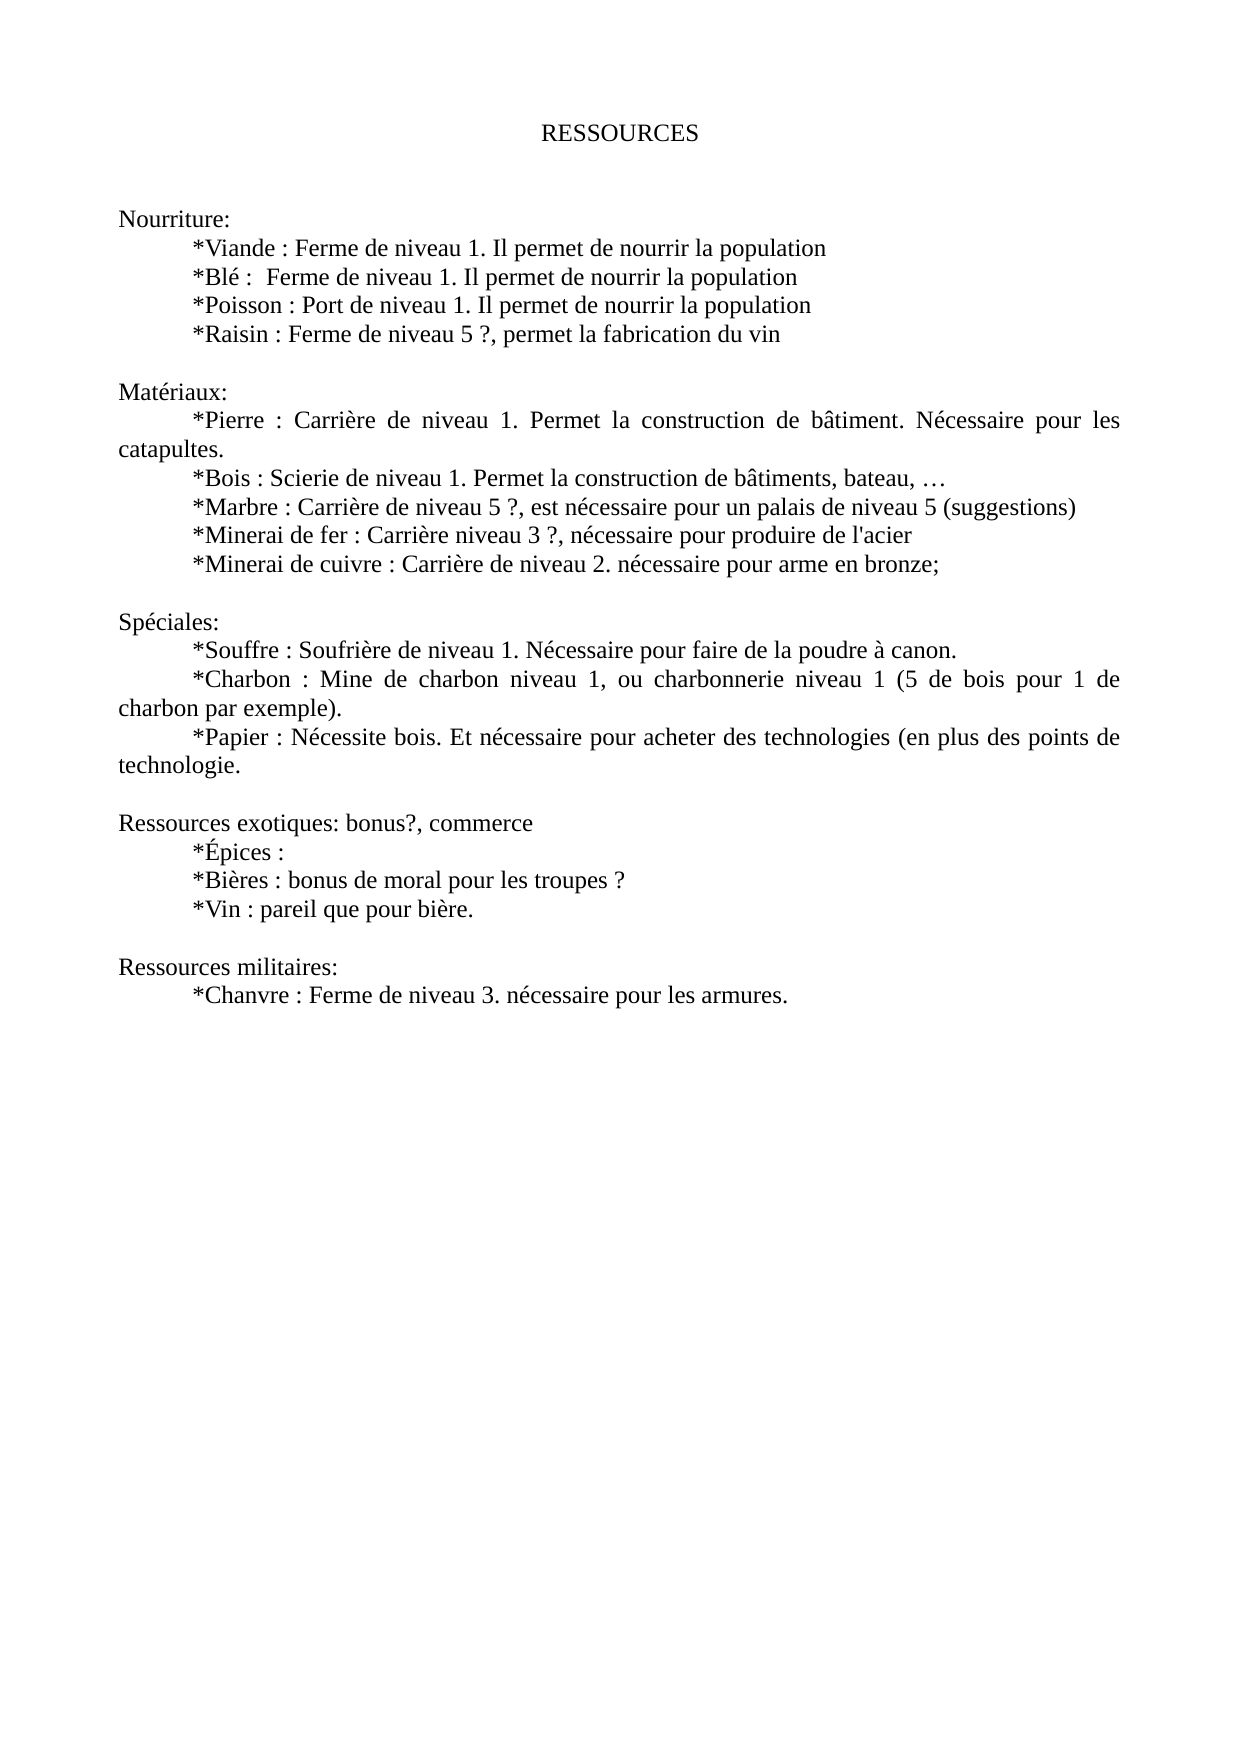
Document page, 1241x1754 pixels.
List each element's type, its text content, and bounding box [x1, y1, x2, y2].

text Spéciales: [118, 607, 1122, 636]
text *Bières : bonus de moral pour les troupes ? [118, 866, 1122, 894]
text RESSOURCES [118, 118, 1122, 147]
text Matériaux: [118, 377, 1122, 406]
text *Pierre : Carrière de niveau 1. Permet la construction de bâtiment. Nécessaire pour les catapultes. [118, 406, 1122, 463]
text *Raisin : Ferme de niveau 5 ?, permet la fabrication du vin [118, 319, 1122, 348]
text *Vin : pareil que pour bière. [118, 894, 1122, 923]
text *Viande : Ferme de niveau 1. Il permet de nourrir la population [118, 233, 1122, 262]
text *Minerai de cuivre : Carrière de niveau 2. nécessaire pour arme en bronze; [118, 549, 1122, 578]
text Ressources exotiques: bonus?, commerce [118, 808, 1122, 837]
text *Minerai de fer : Carrière niveau 3 ?, nécessaire pour produire de l'acier [118, 521, 1122, 549]
text *Marbre : Carrière de niveau 5 ?, est nécessaire pour un palais de niveau 5 (suggestions) [118, 492, 1122, 521]
text *Souffre : Soufrière de niveau 1. Nécessaire pour faire de la poudre à canon. [118, 636, 1122, 664]
text *Bois : Scierie de niveau 1. Permet la construction de bâtiments, bateau, … [118, 463, 1122, 492]
text Ressources militaires: [118, 952, 1122, 981]
text *Blé : Ferme de niveau 1. Il permet de nourrir la population [118, 262, 1122, 291]
text *Épices : [118, 837, 1122, 866]
text *Chanvre : Ferme de niveau 3. nécessaire pour les armures. [118, 981, 1122, 1009]
text Nourriture: [118, 204, 1122, 233]
text *Charbon : Mine de charbon niveau 1, ou charbonnerie niveau 1 (5 de bois pour 1 de charbon par exemple). [118, 664, 1122, 722]
text *Papier : Nécessite bois. Et nécessaire pour acheter des technologies (en plus des points de technologie. [118, 722, 1122, 779]
text *Poisson : Port de niveau 1. Il permet de nourrir la population [118, 291, 1122, 319]
